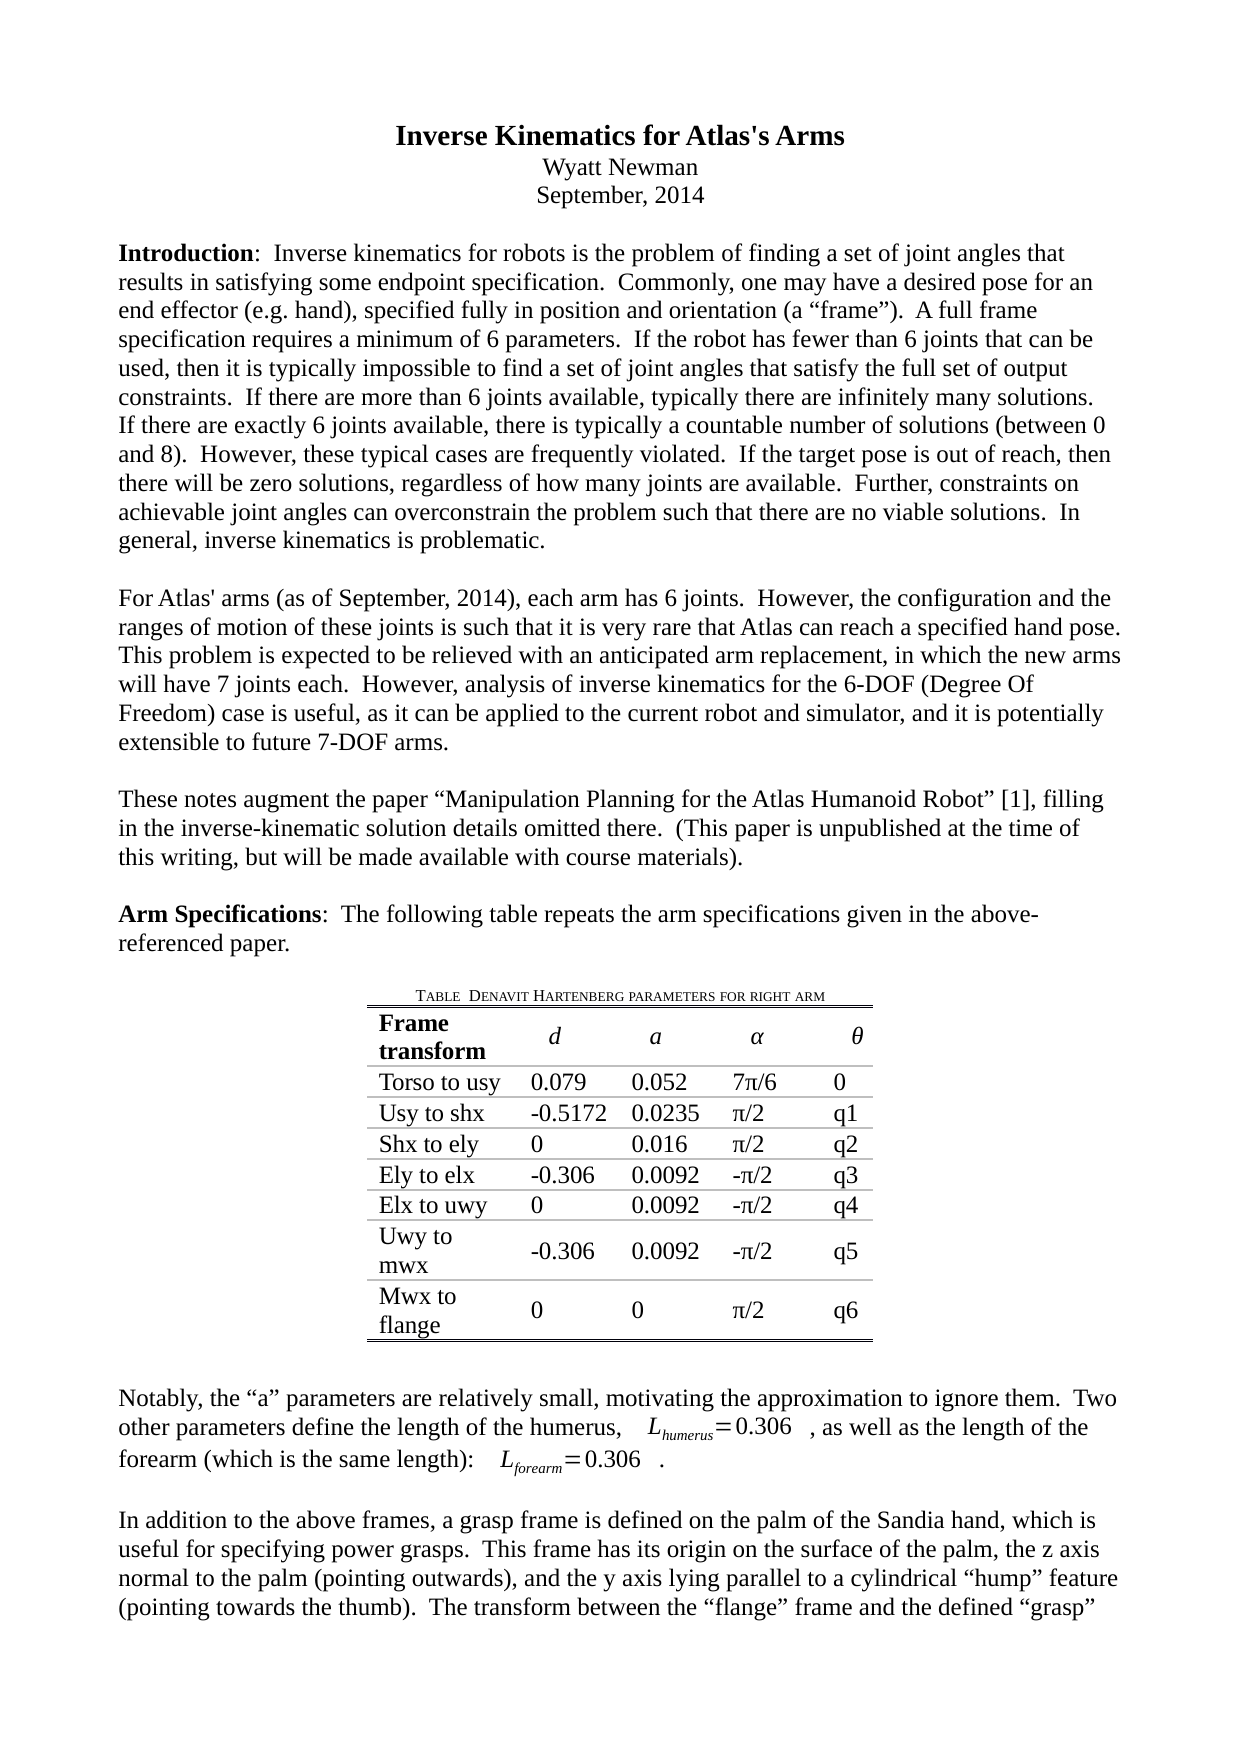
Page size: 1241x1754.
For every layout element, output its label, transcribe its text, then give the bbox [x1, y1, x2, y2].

text Introduction: Inverse kinematics for robots is the problem of finding a set of joint angles that results in satisfying some endpoint specification. Commonly, one may have a desired pose for an end effector (e.g. hand), specified fully in position and orientation (a “frame”). A full frame specification requires a minimum of 6 parameters. If the robot has fewer than 6 joints that can be used, then it is typically impossible to find a set of joint angles that satisfy the full set of output constraints. If there are more than 6 joints available, typically there are infinitely many solutions. If there are exactly 6 joints available, there is typically a countable number of solutions (between 0 and 8). However, these typical cases are frequently violated. If the target pose is out of reach, then there will be zero solutions, regardless of how many joints are available. Further, constraints on achievable joint angles can overconstrain the problem such that there are no viable solutions. In general, inverse kinematics is problematic. [118, 238, 1122, 554]
table_cell Uwy to mwx [367, 1221, 519, 1279]
text Wyatt Newman [118, 152, 1122, 180]
table_cell 0.052 [620, 1067, 721, 1096]
text Notably, the “a” parameters are relatively small, motivating the approximation to ignore them. Two other parameters define the length of the humerus, , as well as the length of the forearm (which is the same length): . [118, 1383, 1122, 1477]
table_cell π/2 [721, 1129, 822, 1158]
table_cell Mwx to flange [367, 1281, 519, 1338]
table_cell π/2 [721, 1098, 822, 1127]
table_cell π/2 [721, 1281, 822, 1338]
text In addition to the above frames, a grasp frame is defined on the palm of the Sandia hand, which is useful for specifying power grasps. This frame has its origin on the surface of the palm, the z axis normal to the palm (pointing outwards), and the y axis lying parallel to a cylindrical “hump” feature (pointing towards the thumb). The transform between the “flange” frame and the defined “grasp” frame is hard coded as a set of constants in a 4x4 transformation matrix, . Note that the first line of the D-H table is also comprised of all constants (no variable q angle), and thus the transform is also static (i.e., a set of constants). [118, 1505, 1122, 1620]
table_cell 0.016 [620, 1129, 721, 1158]
text Arm Specifications: The following table repeats the arm specifications given in the above-referenced paper. [118, 899, 1122, 957]
table_header [620, 1008, 721, 1065]
text September, 2014 [118, 180, 1122, 209]
table_cell 7π/6 [721, 1067, 822, 1096]
table_cell -π/2 [721, 1221, 822, 1279]
text These notes augment the paper “Manipulation Planning for the Atlas Humanoid Robot” [1], filling in the inverse-kinematic solution details omitted there. (This paper is unpublished at the time of this writing, but will be made available with course materials). [118, 784, 1122, 870]
table_cell Elx to uwy [367, 1191, 519, 1219]
table_cell 0.0235 [620, 1098, 721, 1127]
table_cell Torso to usy [367, 1067, 519, 1096]
table_cell Ely to elx [367, 1160, 519, 1188]
table_cell 0 [519, 1281, 620, 1338]
table_cell -π/2 [721, 1160, 822, 1188]
table_cell q6 [822, 1281, 873, 1338]
table_header Frame transform [367, 1008, 519, 1065]
table_cell q5 [822, 1221, 873, 1279]
title Table Denavit Hartenberg parameters for right arm [118, 985, 1122, 1004]
table_cell -0.306 [519, 1221, 620, 1279]
table_cell 0.0092 [620, 1191, 721, 1219]
text Inverse Kinematics for Atlas's Arms [118, 118, 1122, 152]
table_cell 0.0092 [620, 1160, 721, 1188]
table_cell 0 [822, 1067, 873, 1096]
table_header [822, 1008, 873, 1065]
table_cell 0 [620, 1281, 721, 1338]
table_cell 0 [519, 1129, 620, 1158]
table_cell -0.5172 [519, 1098, 620, 1127]
table_cell -0.306 [519, 1160, 620, 1188]
table_cell Shx to ely [367, 1129, 519, 1158]
table_cell 0.079 [519, 1067, 620, 1096]
table_cell q4 [822, 1191, 873, 1219]
table_header [519, 1008, 620, 1065]
table_cell -π/2 [721, 1191, 822, 1219]
table_cell 0 [519, 1191, 620, 1219]
table_cell q1 [822, 1098, 873, 1127]
table_cell q3 [822, 1160, 873, 1188]
table_cell Usy to shx [367, 1098, 519, 1127]
table_cell q2 [822, 1129, 873, 1158]
text For Atlas' arms (as of September, 2014), each arm has 6 joints. However, the configuration and the ranges of motion of these joints is such that it is very rare that Atlas can reach a specified hand pose. This problem is expected to be relieved with an anticipated arm replacement, in which the new arms will have 7 joints each. However, analysis of inverse kinematics for the 6-DOF (Degree Of Freedom) case is useful, as it can be applied to the current robot and simulator, and it is potentially extensible to future 7-DOF arms. [118, 583, 1122, 755]
table_cell 0.0092 [620, 1221, 721, 1279]
table_header [721, 1008, 822, 1065]
